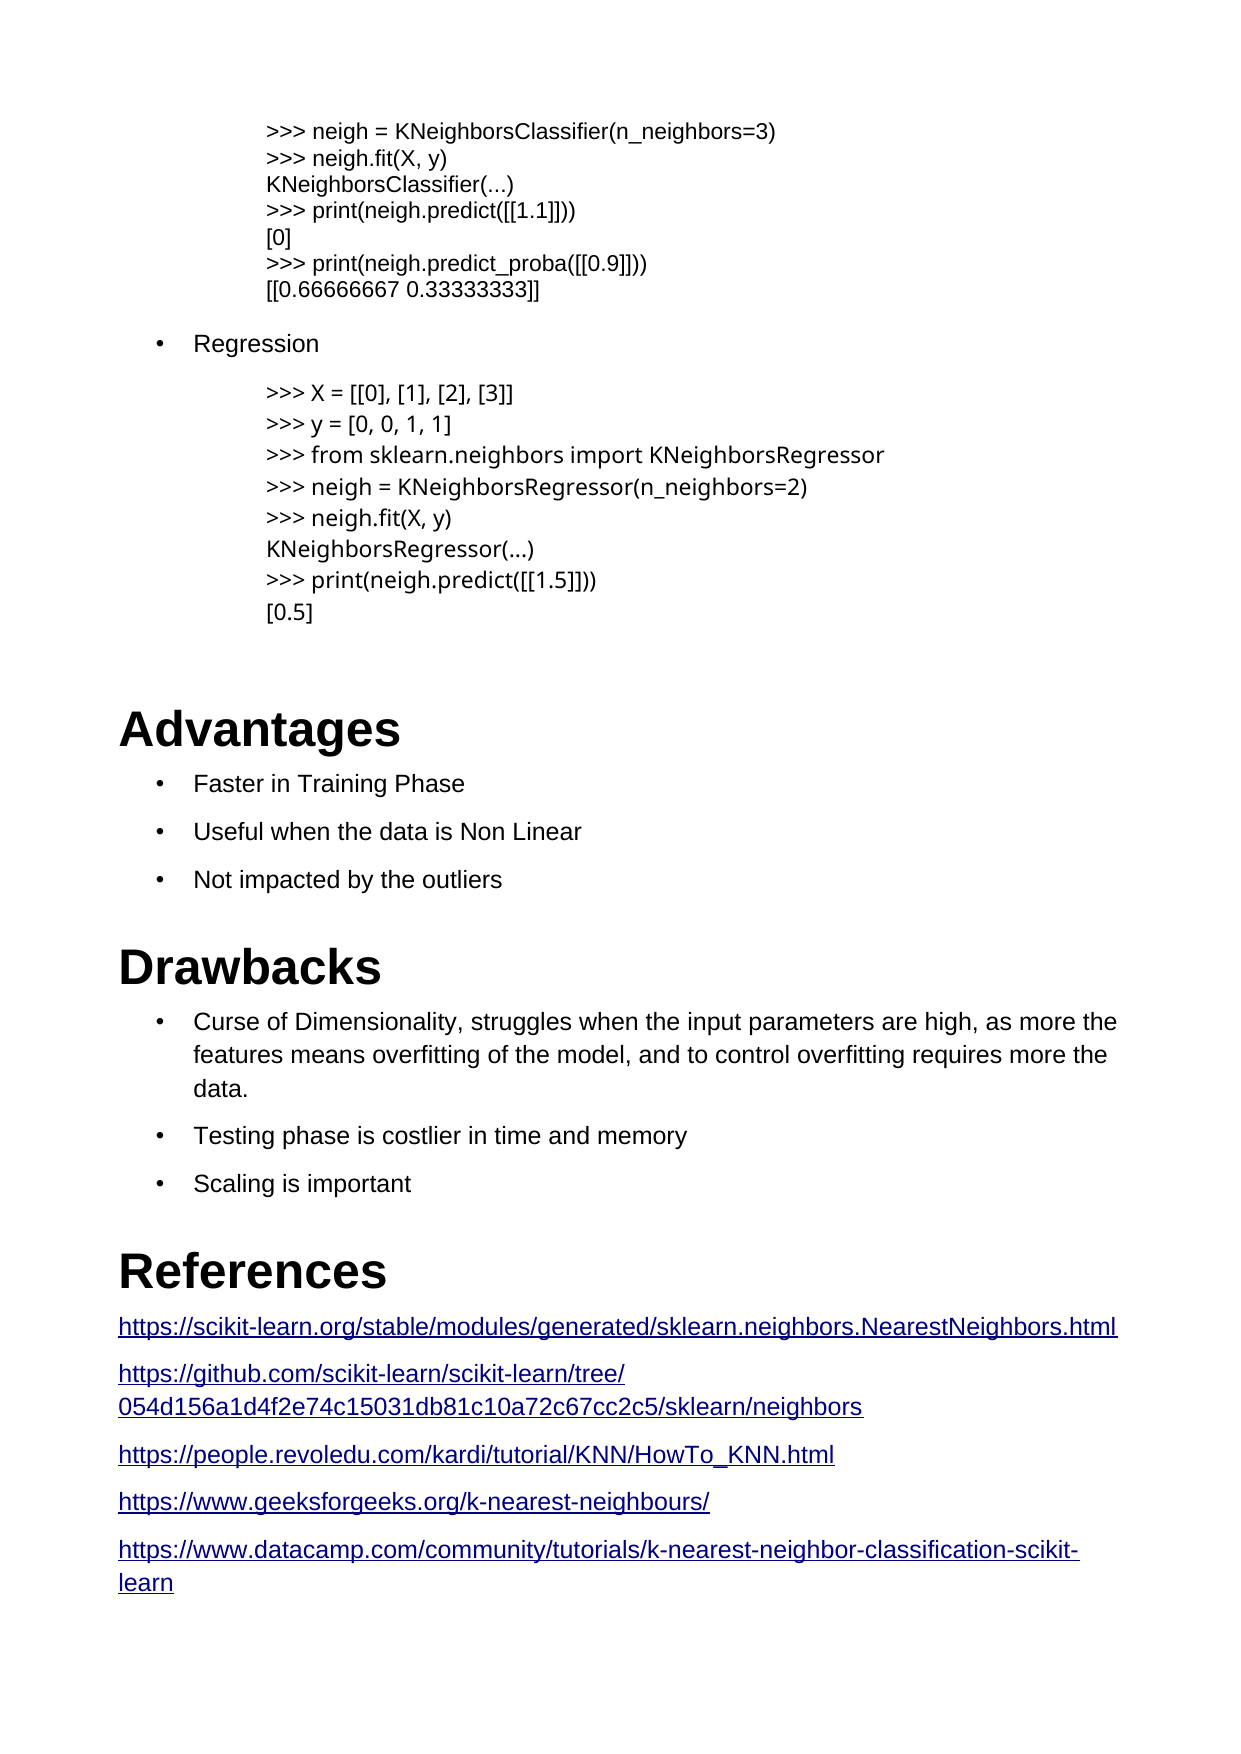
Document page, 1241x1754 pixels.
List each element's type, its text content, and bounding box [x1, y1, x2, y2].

text >>> print(neigh.predict([[1.5]])) [266, 564, 1122, 595]
text >>> y = [0, 0, 1, 1] [266, 408, 1122, 439]
text >>> neigh.fit(X, y) [266, 502, 1122, 533]
text >>> print(neigh.predict_proba([[0.9]])) [266, 250, 1122, 276]
text >>> print(neigh.predict([[1.1]])) [266, 197, 1122, 223]
subtitle Drawbacks [118, 937, 1122, 995]
subtitle Advantages [118, 699, 1122, 757]
list Not impacted by the outliers [156, 865, 1122, 893]
text >>> from sklearn.neighbors import KNeighborsRegressor [266, 439, 1122, 470]
text >>> neigh.fit(X, y) [266, 144, 1122, 171]
text https://people.revoledu.com/kardi/tutorial/KNN/HowTo_KNN.html [118, 1440, 1122, 1468]
text >>> neigh = KNeighborsClassifier(n_neighbors=3) [266, 118, 1122, 144]
text >>> X = [[0], [1], [2], [3]] [266, 377, 1122, 408]
text https://www.datacamp.com/community/tutorials/k-nearest-neighbor-classification-scikit-learn [118, 1535, 1122, 1597]
text https://github.com/scikit-learn/scikit-learn/tree/054d156a1d4f2e74c15031db81c10a72c67cc2c5/sklearn/neighbors [118, 1359, 1122, 1421]
list Faster in Training Phase [156, 769, 1122, 798]
text [0] [266, 223, 1122, 250]
text https://scikit-learn.org/stable/modules/generated/sklearn.neighbors.NearestNeighbors.html [118, 1312, 1122, 1340]
text KNeighborsRegressor(...) [266, 533, 1122, 564]
list Scaling is important [156, 1169, 1122, 1198]
text [0.5] [266, 595, 1122, 627]
text KNeighborsClassifier(...) [266, 171, 1122, 197]
list Useful when the data is Non Linear [156, 817, 1122, 846]
list Testing phase is costlier in time and memory [156, 1121, 1122, 1150]
subtitle References [118, 1242, 1122, 1299]
list Regression [156, 329, 1122, 358]
text https://www.geeksforgeeks.org/k-nearest-neighbours/ [118, 1487, 1122, 1516]
text >>> neigh = KNeighborsRegressor(n_neighbors=2) [266, 470, 1122, 502]
text [[0.66666667 0.33333333]] [266, 276, 1122, 303]
list Curse of Dimensionality, struggles when the input parameters are high, as more the features means overfitting of the model, and to control overfitting requires more the data. [156, 1007, 1122, 1102]
